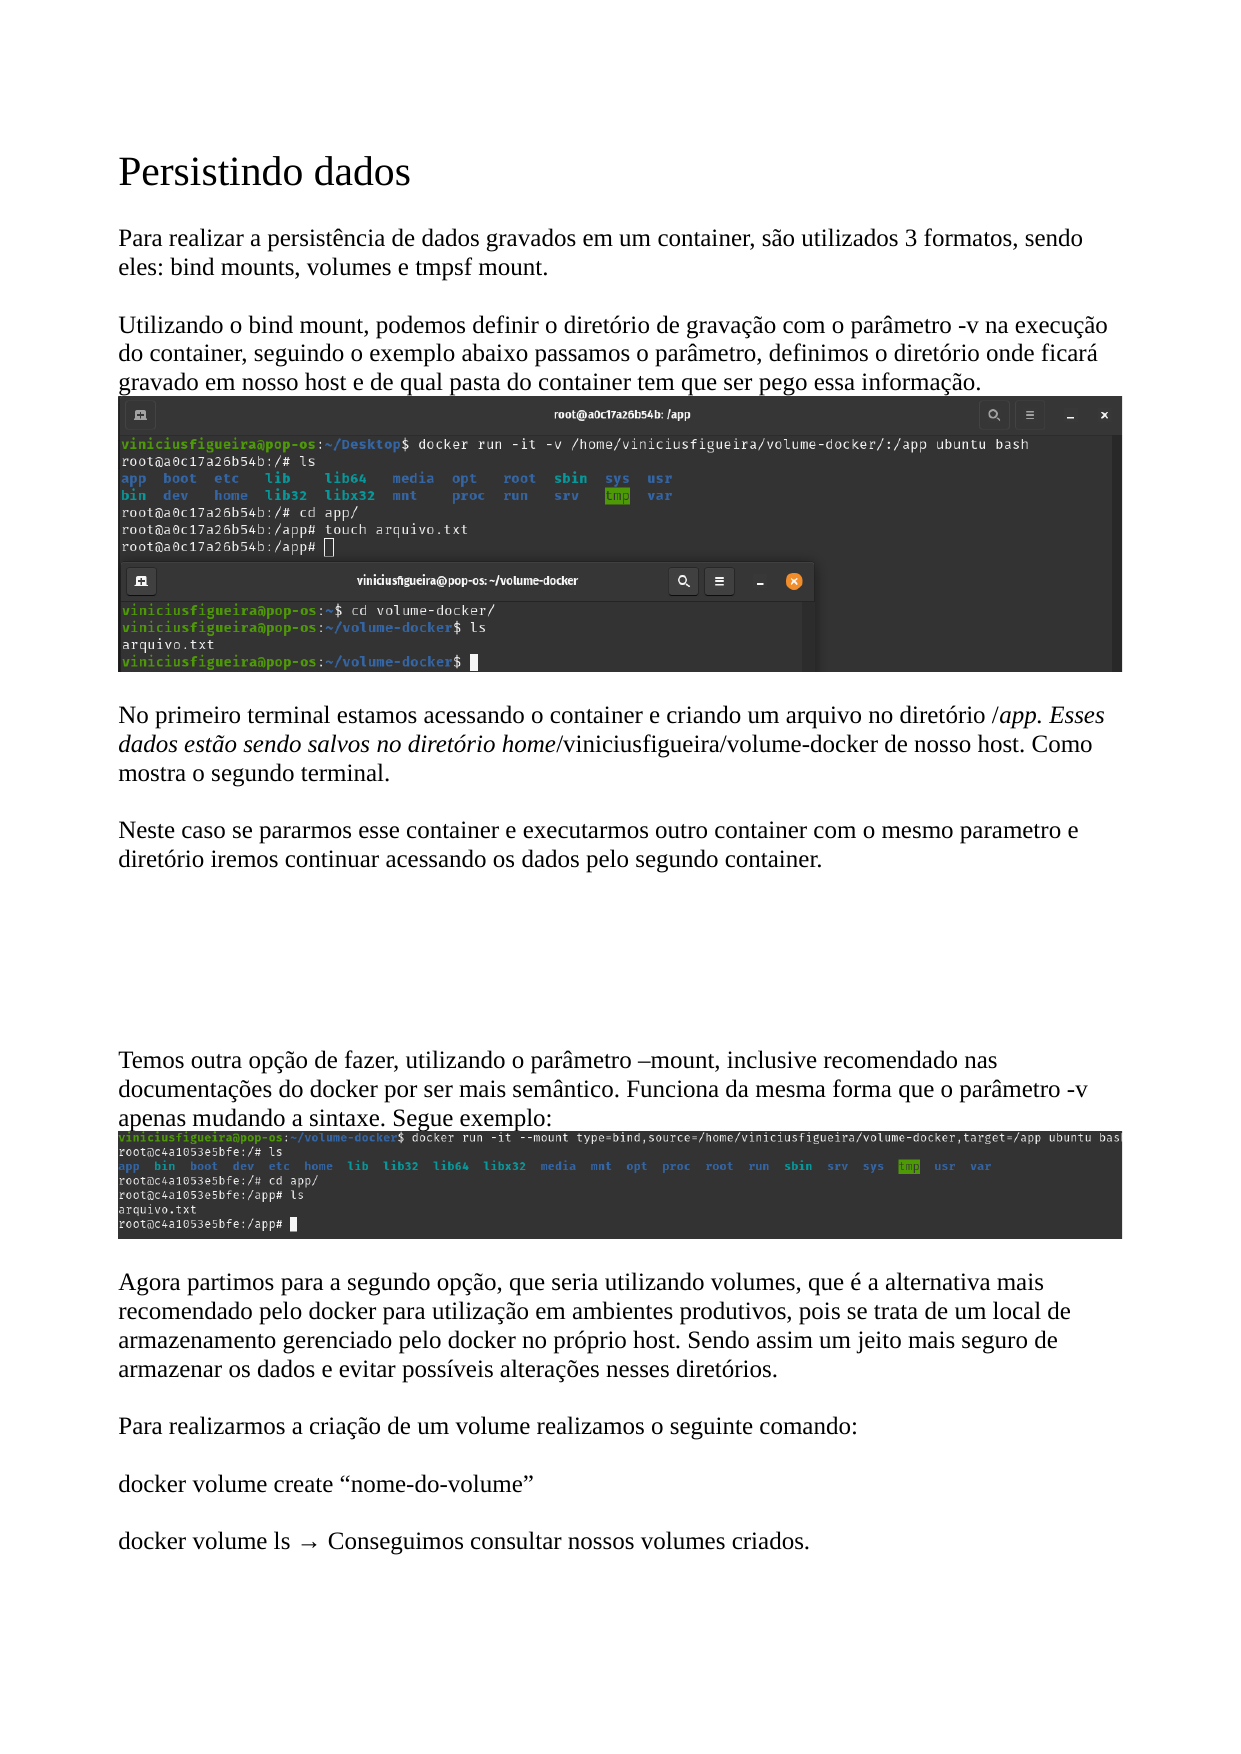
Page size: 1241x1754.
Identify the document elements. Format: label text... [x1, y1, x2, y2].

text Temos outra opção de fazer, utilizando o parâmetro –mount, inclusive recomendado nas documentações do docker por ser mais semântico. Funciona da mesma forma que o parâmetro -v apenas mudando a sintaxe. Segue exemplo: [118, 1045, 1122, 1131]
text docker volume ls → Conseguimos consultar nossos volumes criados. [118, 1526, 1122, 1555]
picture [118, 396, 1123, 672]
text Para realizarmos a criação de um volume realizamos o seguinte comando: [118, 1411, 1122, 1440]
text Para realizar a persistência de dados gravados em um container, são utilizados 3 formatos, sendo eles: bind mounts, volumes e tmpsf mount. [118, 223, 1122, 281]
picture [118, 1131, 1123, 1239]
text No primeiro terminal estamos acessando o container e criando um arquivo no diretório /app. Esses dados estão sendo salvos no diretório home/viniciusfigueira/volume-docker de nosso host. Como mostra o segundo terminal. [118, 672, 1122, 787]
text Persistindo dados [118, 147, 1122, 195]
text docker volume create “nome-do-volume” [118, 1469, 1122, 1497]
text Neste caso se pararmos esse container e executarmos outro container com o mesmo parametro e diretório iremos continuar acessando os dados pelo segundo container. [118, 815, 1122, 873]
text Utilizando o bind mount, podemos definir o diretório de gravação com o parâmetro -v na execução do container, seguindo o exemplo abaixo passamos o parâmetro, definimos o diretório onde ficará gravado em nosso host e de qual pasta do container tem que ser pego essa informação. [118, 310, 1122, 396]
text Agora partimos para a segundo opção, que seria utilizando volumes, que é a alternativa mais recomendado pelo docker para utilização em ambientes produtivos, pois se trata de um local de armazenamento gerenciado pelo docker no próprio host. Sendo assim um jeito mais seguro de armazenar os dados e evitar possíveis alterações nesses diretórios. [118, 1239, 1122, 1411]
